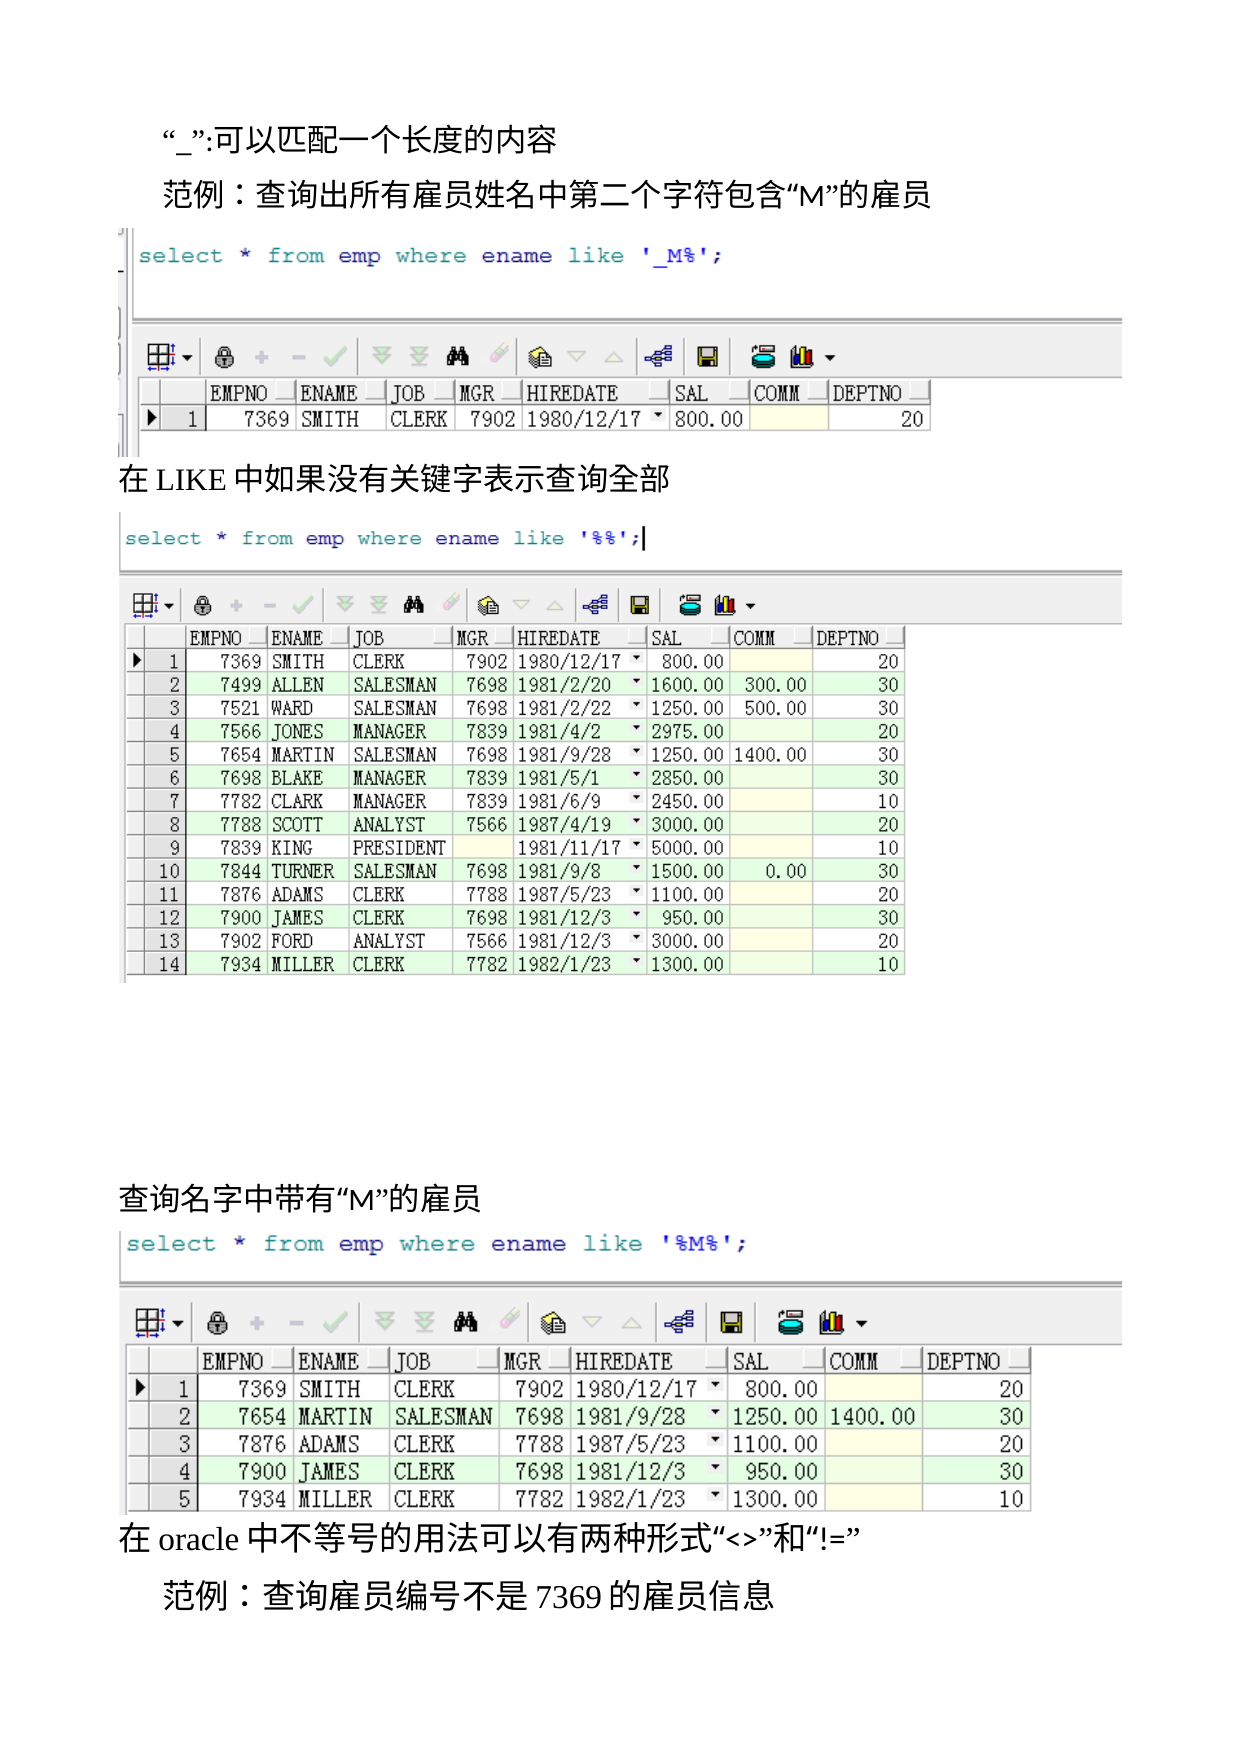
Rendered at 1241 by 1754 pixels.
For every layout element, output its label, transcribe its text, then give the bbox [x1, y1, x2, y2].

picture [118, 512, 1123, 983]
text 范例：查询出所有雇员姓名中第二个字符包含“M”的雇员 [162, 173, 1122, 216]
text “_”:可以匹配一个长度的内容 [162, 118, 1122, 161]
picture [118, 228, 1123, 457]
text 在oracle中不等号的用法可以有两种形式“<>”和“!=” [118, 1515, 1122, 1560]
text 在LIKE中如果没有关键字表示查询全部 [118, 457, 1122, 500]
text 范例：查询雇员编号不是7369的雇员信息 [162, 1573, 1122, 1618]
text 查询名字中带有“M”的雇员 [118, 1177, 1122, 1219]
picture [118, 1231, 1123, 1515]
